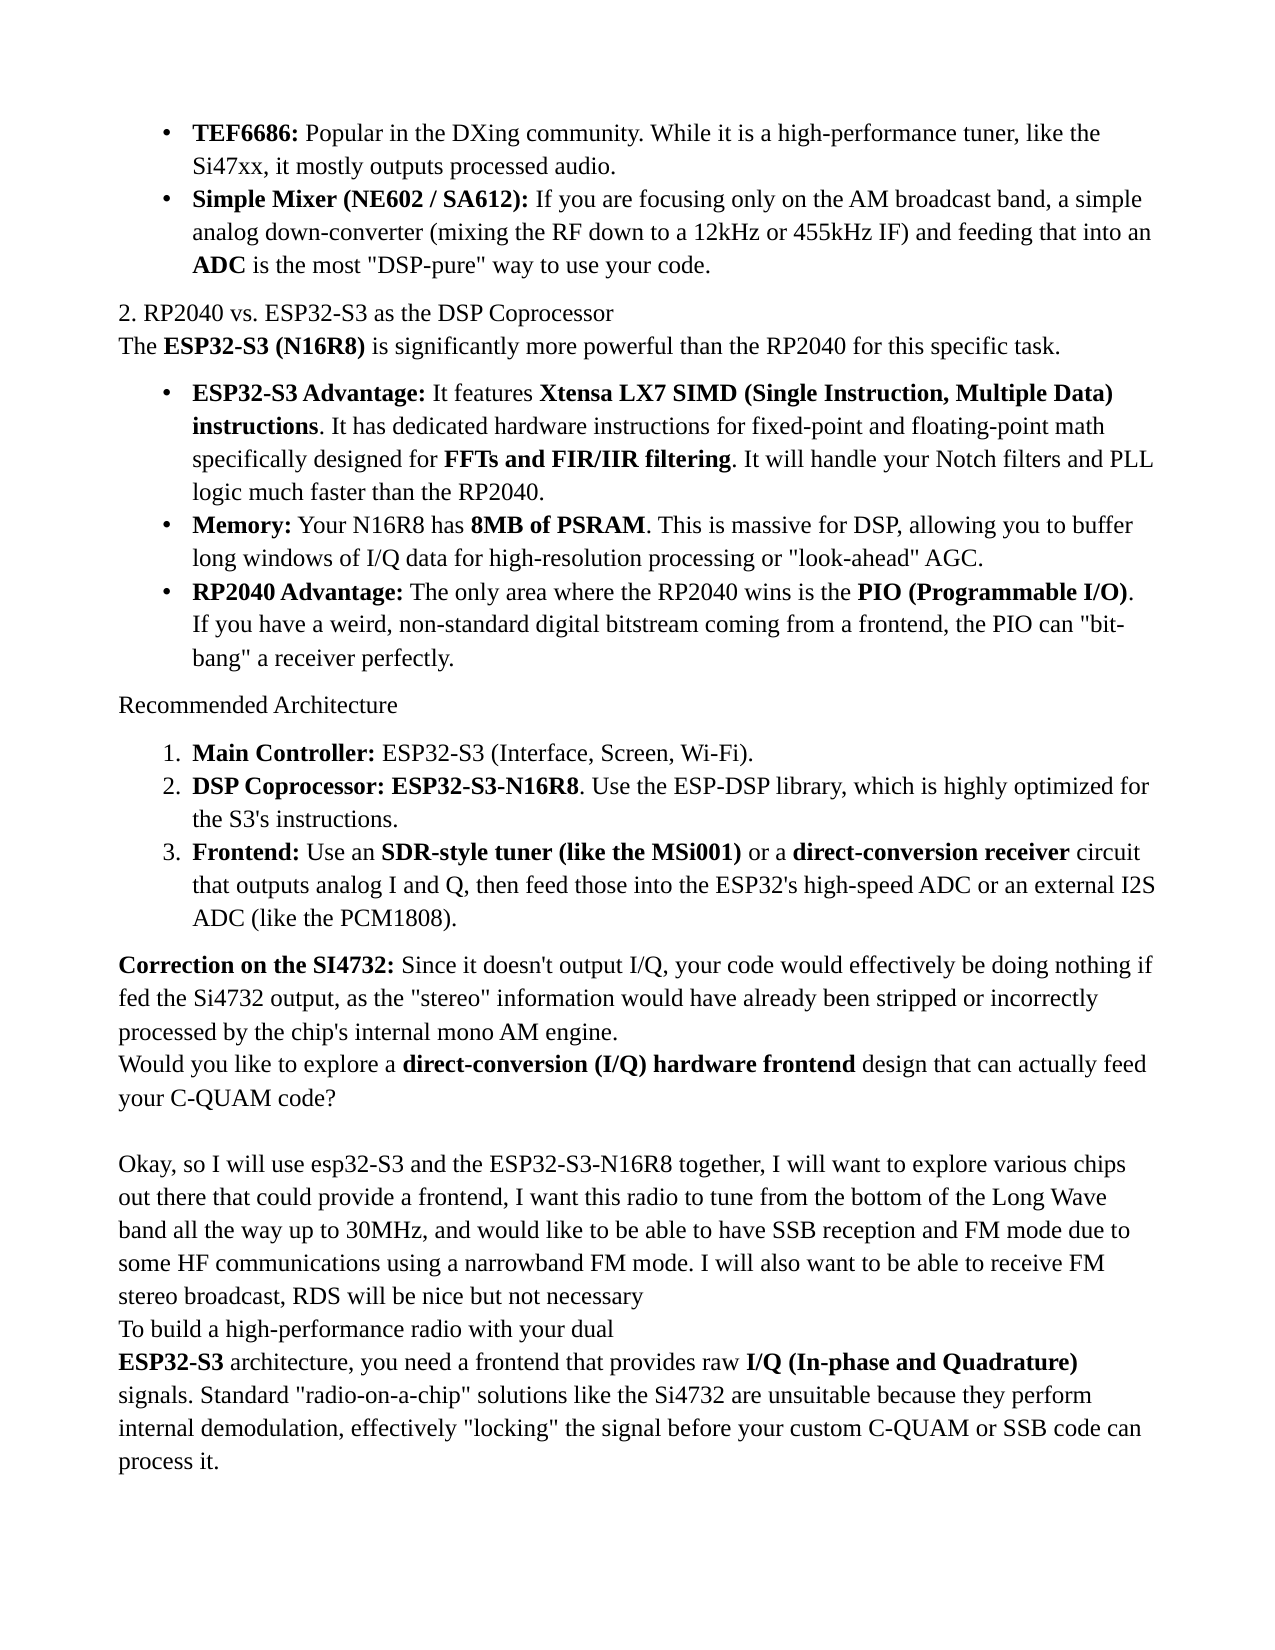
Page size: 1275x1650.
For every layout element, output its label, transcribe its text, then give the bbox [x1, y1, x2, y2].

text ESP32-S3 architecture, you need a frontend that provides raw I/Q (In-phase and Quadrature) signals. Standard "radio-on-a-chip" solutions like the Si4732 are unsuitable because they perform internal demodulation, effectively "locking" the signal before your custom C-QUAM or SSB code can process it. [118, 1347, 1157, 1474]
text To build a high-performance radio with your dual [118, 1314, 1157, 1342]
list Simple Mixer (NE602 / SA612): If you are focusing only on the AM broadcast band, a simple analog down-converter (mixing the RF down to a 12kHz or 455kHz IF) and feeding that into an ADC is the most "DSP-pure" way to use your code. [162, 184, 1157, 279]
list TEF6686: Popular in the DXing community. While it is a high-performance tuner, like the Si47xx, it mostly outputs processed audio. [162, 118, 1157, 180]
list ESP32-S3 Advantage: It features Xtensa LX7 SIMD (Single Instruction, Multiple Data) instructions. It has dedicated hardware instructions for fixed-point and floating-point math specifically designed for FFTs and FIR/IIR filtering. It will handle your Notch filters and PLL logic much faster than the RP2040. [162, 378, 1157, 506]
list Frontend: Use an SDR-style tuner (like the MSi001) or a direct-conversion receiver circuit that outputs analog I and Q, then feed those into the ESP32's high-speed ADC or an external I2S ADC (like the PCM1808). [162, 837, 1157, 932]
text Okay, so I will use esp32-S3 and the ESP32-S3-N16R8 together, I will want to explore various chips out there that could provide a frontend, I want this radio to tune from the bottom of the Long Wave band all the way up to 30MHz, and would like to be able to have SSB reception and FM mode due to some HF communications using a narrowband FM mode. I will also want to be able to receive FM stereo broadcast, RDS will be nice but not necessary [118, 1149, 1157, 1309]
text Would you like to explore a direct-conversion (I/Q) hardware frontend design that can actually feed your C-QUAM code? [118, 1049, 1157, 1111]
list DSP Coprocessor: ESP32-S3-N16R8. Use the ESP-DSP library, which is highly optimized for the S3's instructions. [162, 771, 1157, 833]
text Recommended Architecture [118, 690, 1157, 719]
text 2. RP2040 vs. ESP32-S3 as the DSP Coprocessor [118, 298, 1157, 327]
list Memory: Your N16R8 has 8MB of PSRAM. This is massive for DSP, allowing you to buffer long windows of I/Q data for high-resolution processing or "look-ahead" AGC. [162, 511, 1157, 572]
list Main Controller: ESP32-S3 (Interface, Screen, Wi-Fi). [162, 738, 1157, 767]
text Correction on the SI4732: Since it doesn't output I/Q, your code would effectively be doing nothing if fed the Si4732 output, as the "stereo" information would have already been stripped or incorrectly processed by the chip's internal mono AM engine. [118, 951, 1157, 1045]
text The ESP32-S3 (N16R8) is significantly more powerful than the RP2040 for this specific task. [118, 331, 1157, 359]
list RP2040 Advantage: The only area where the RP2040 wins is the PIO (Programmable I/O). If you have a weird, non-standard digital bitstream coming from a frontend, the PIO can "bit-bang" a receiver perfectly. [162, 577, 1157, 671]
